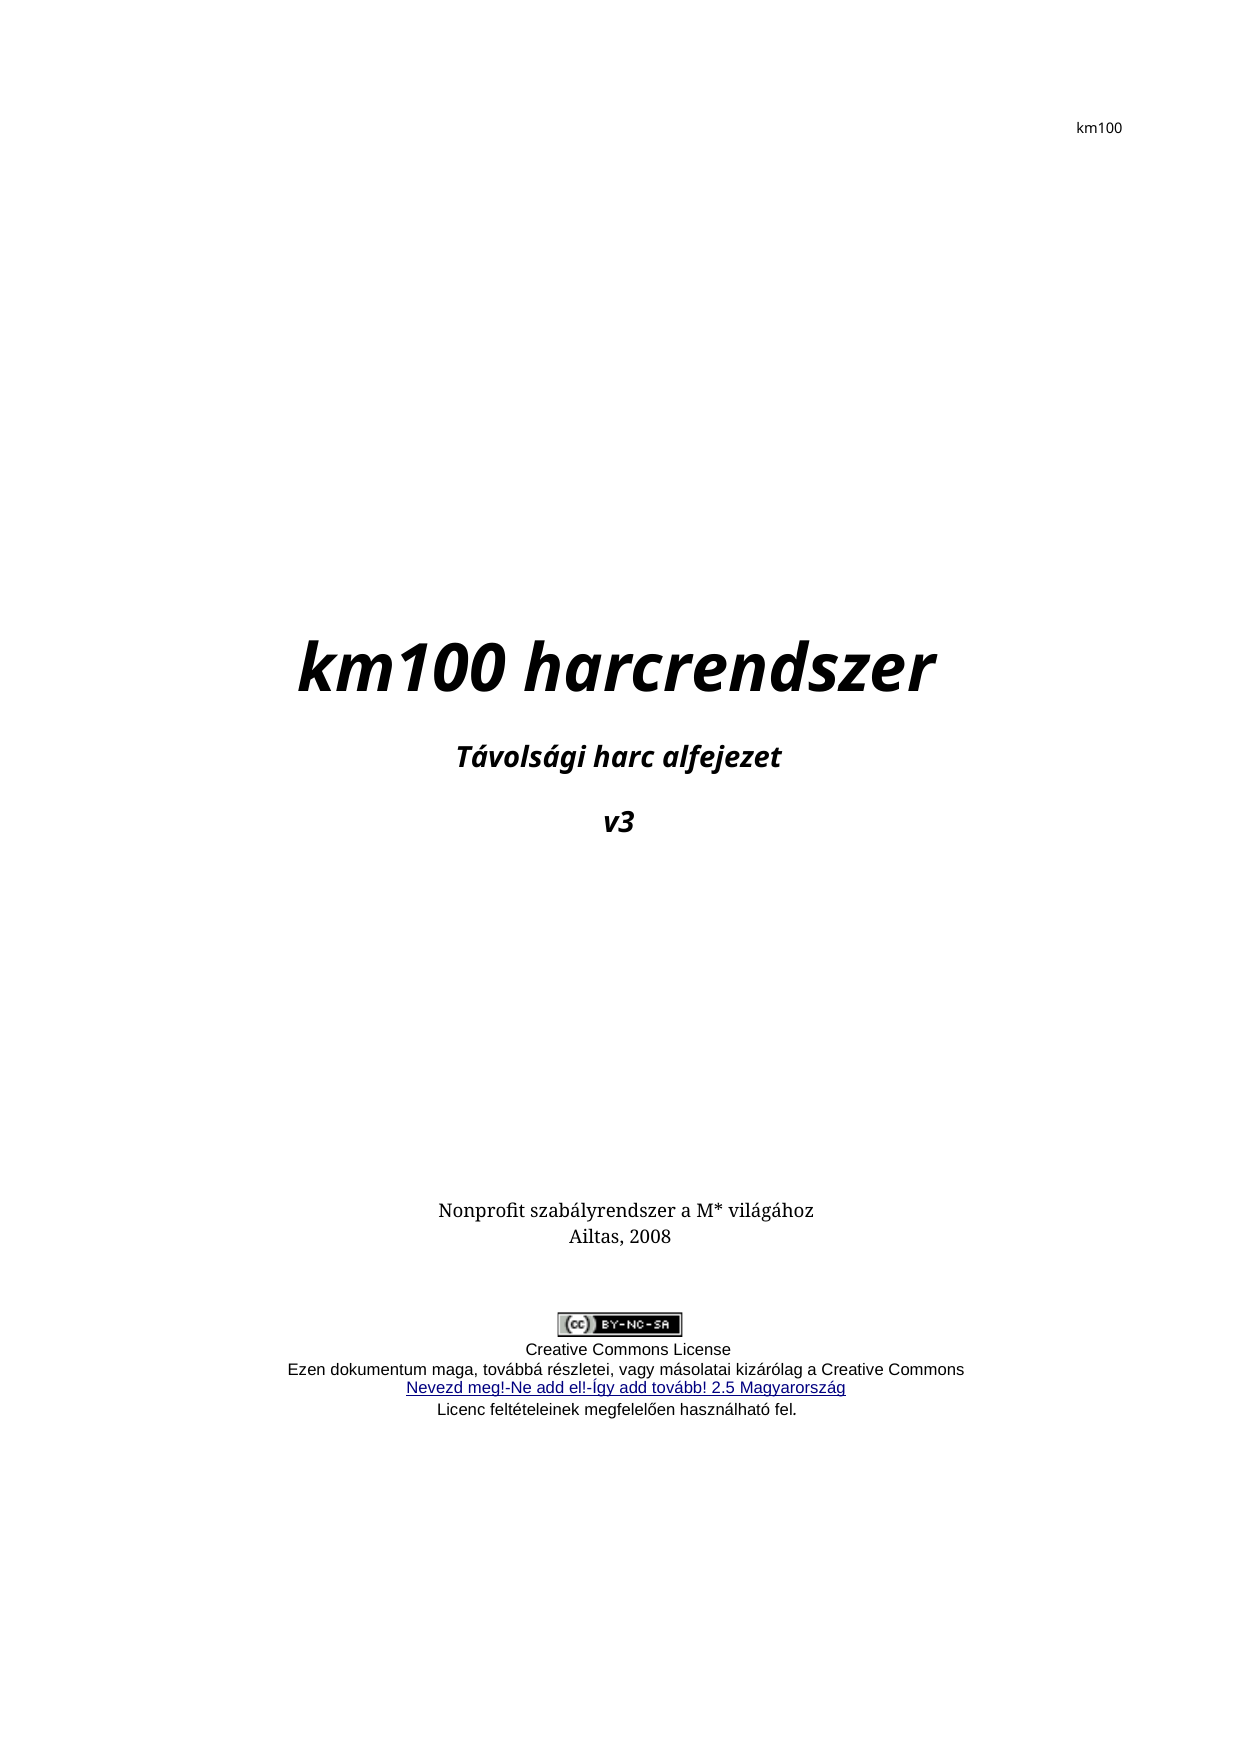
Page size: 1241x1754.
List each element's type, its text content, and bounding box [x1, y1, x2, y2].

text Creative Commons License [118, 1337, 1122, 1360]
text Nevezd meg!-Ne add el!-Így add tovább! 2.5 Magyarország [118, 1379, 1122, 1397]
title km100 harcrendszer [118, 621, 1122, 711]
text Nonprofit szabályrendszer a M* világához Ailtas, 2008 [118, 1197, 1122, 1248]
picture [557, 1311, 683, 1337]
text Licenc feltételeinek megfelelően használható fel. [118, 1397, 1122, 1420]
text Ezen dokumentum maga, továbbá részletei, vagy másolatai kizárólag a Creative Commons [118, 1360, 1122, 1379]
subtitle v3 [118, 801, 1122, 841]
subtitle Távolsági harc alfejezet [118, 736, 1122, 776]
